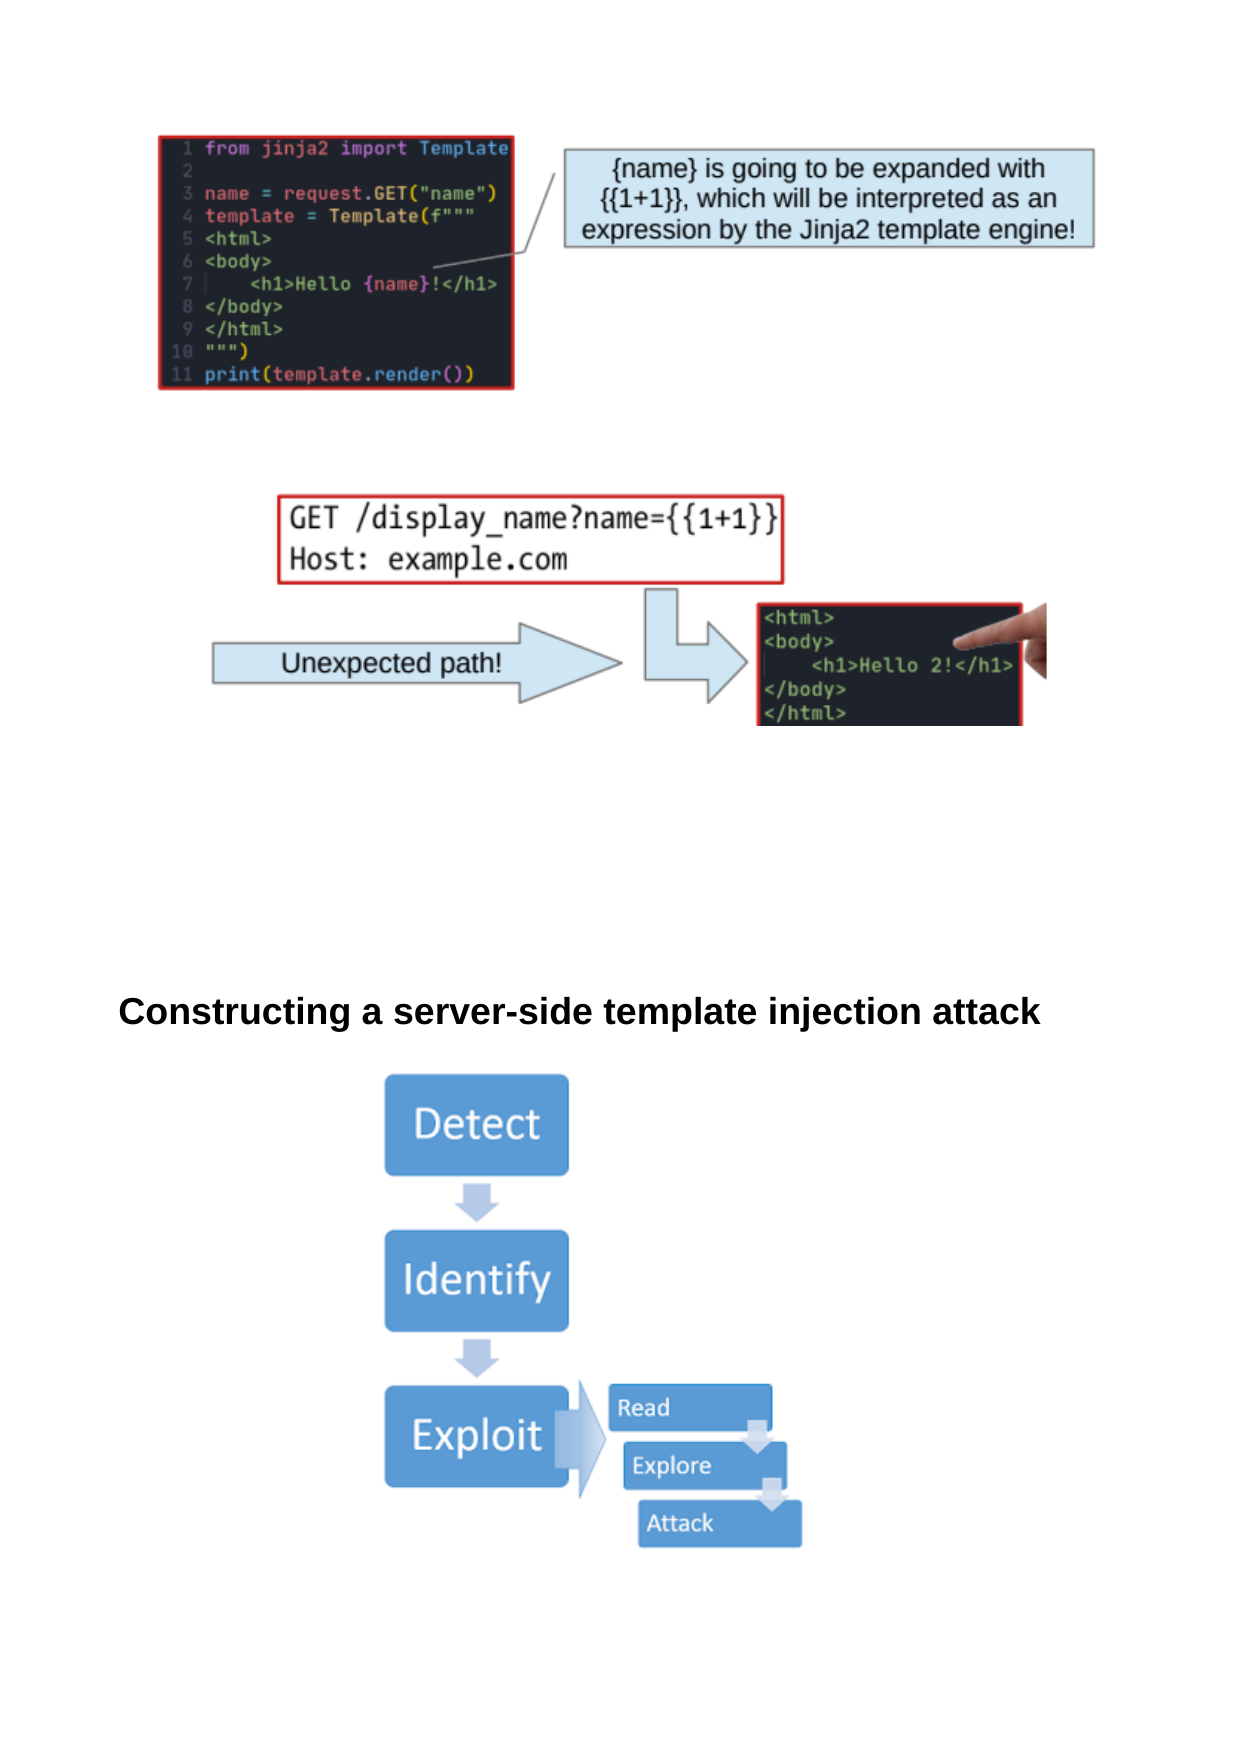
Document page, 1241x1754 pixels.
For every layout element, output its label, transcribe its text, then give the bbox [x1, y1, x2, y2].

picture [118, 118, 1123, 410]
picture [193, 480, 1047, 726]
subtitle Constructing a server-side template injection attack [118, 989, 1122, 1032]
picture [353, 1044, 887, 1566]
